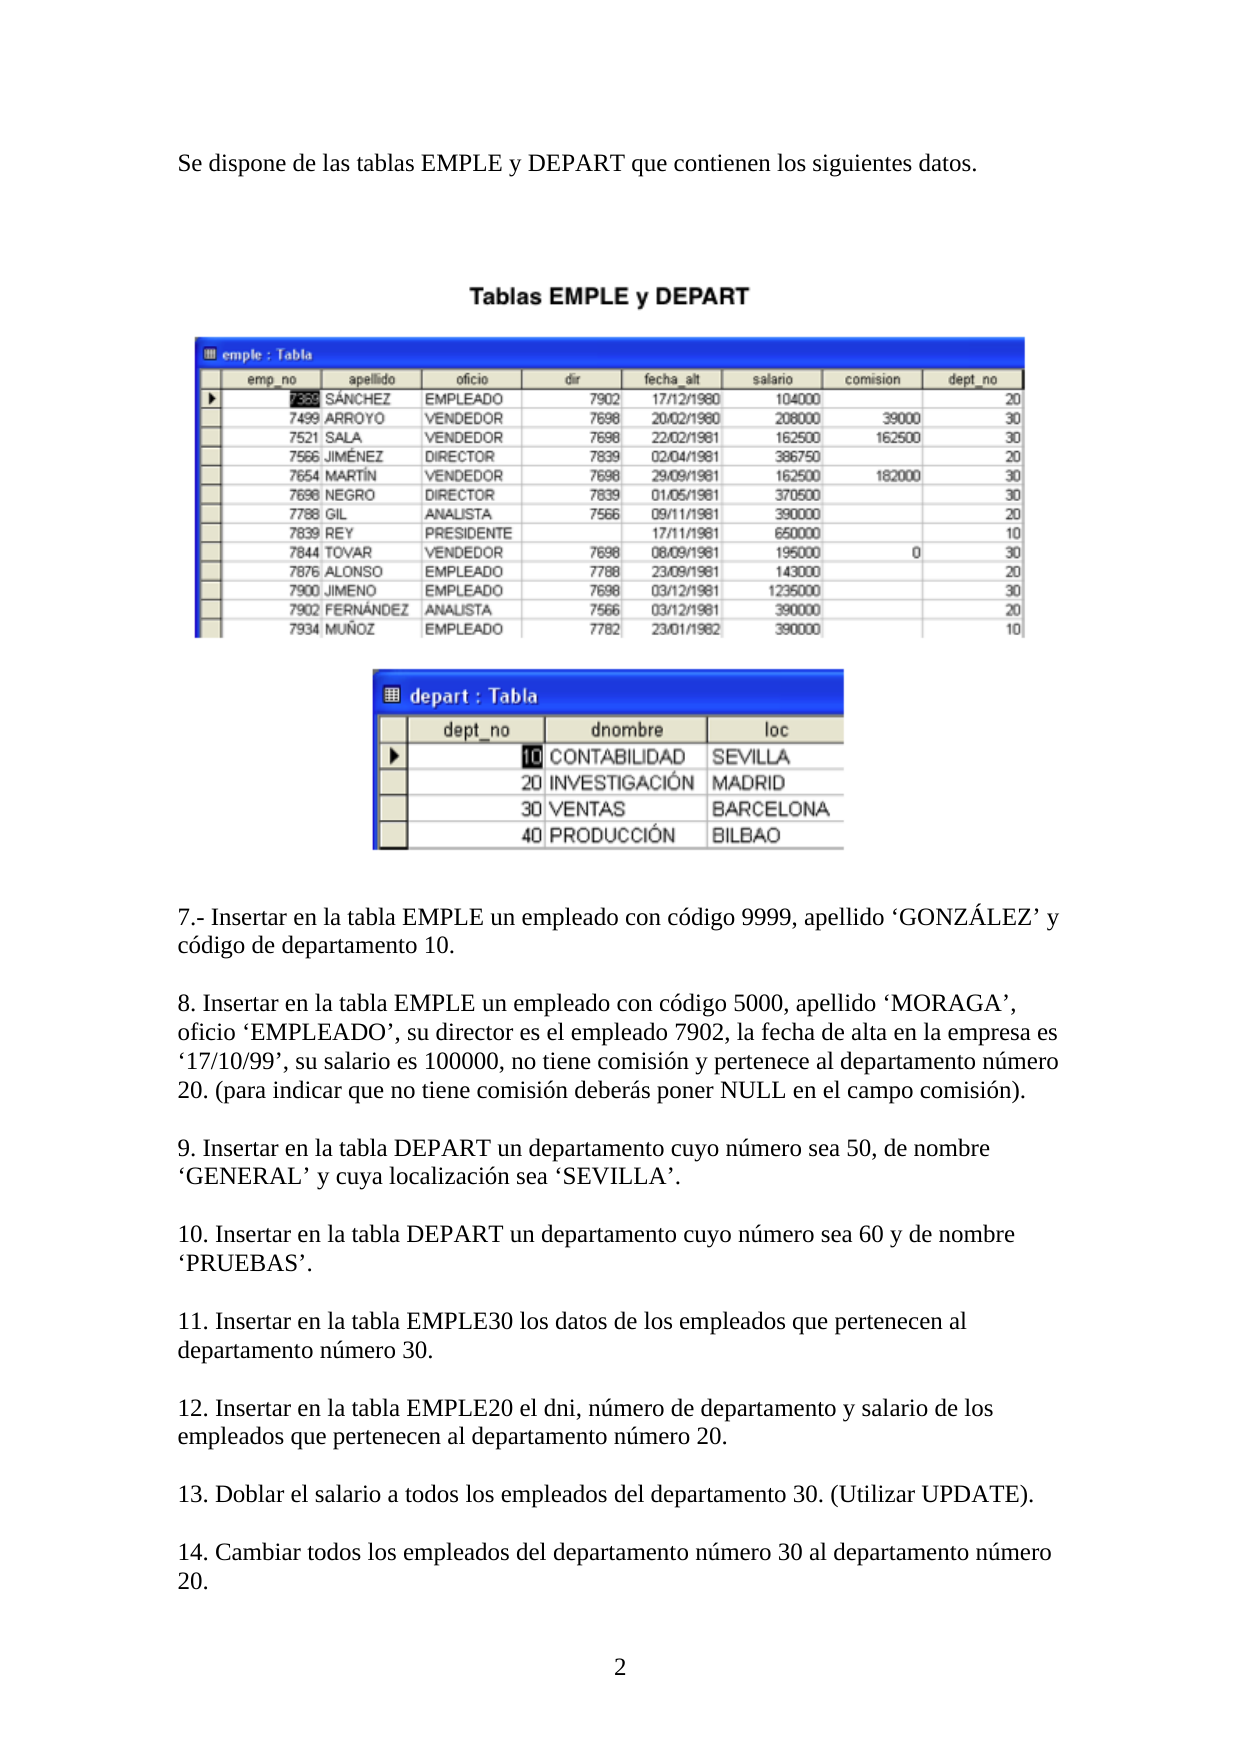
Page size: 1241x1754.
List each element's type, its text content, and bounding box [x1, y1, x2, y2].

text 11. Insertar en la tabla EMPLE30 los datos de los empleados que pertenecen al departamento número 30. [177, 1306, 1063, 1363]
text 12. Insertar en la tabla EMPLE20 el dni, número de departamento y salario de los empleados que pertenecen al departamento número 20. [177, 1393, 1063, 1450]
text Se dispone de las tablas EMPLE y DEPART que contienen los siguientes datos. [177, 148, 1063, 176]
text 13. Doblar el salario a todos los empleados del departamento 30. (Utilizar UPDATE). [177, 1479, 1063, 1508]
text 8. Insertar en la tabla EMPLE un empleado con código 5000, apellido ‘MORAGA’, oficio ‘EMPLEADO’, su director es el empleado 7902, la fecha de alta en la empresa es ‘17/10/99’, su salario es 100000, no tiene comisión y pertenece al departamento número 20. (para indicar que no tiene comisión deberás poner NULL en el campo comisión). [177, 988, 1063, 1103]
picture [178, 265, 1075, 872]
text 10. Insertar en la tabla DEPART un departamento cuyo número sea 60 y de nombre ‘PRUEBAS’. [177, 1219, 1063, 1277]
text 9. Insertar en la tabla DEPART un departamento cuyo número sea 50, de nombre ‘GENERAL’ y cuya localización sea ‘SEVILLA’. [177, 1133, 1063, 1190]
text 14. Cambiar todos los empleados del departamento número 30 al departamento número 20. [177, 1537, 1063, 1595]
text 7.- Insertar en la tabla EMPLE un empleado con código 9999, apellido ‘GONZÁLEZ’ y código de departamento 10. [177, 902, 1063, 959]
